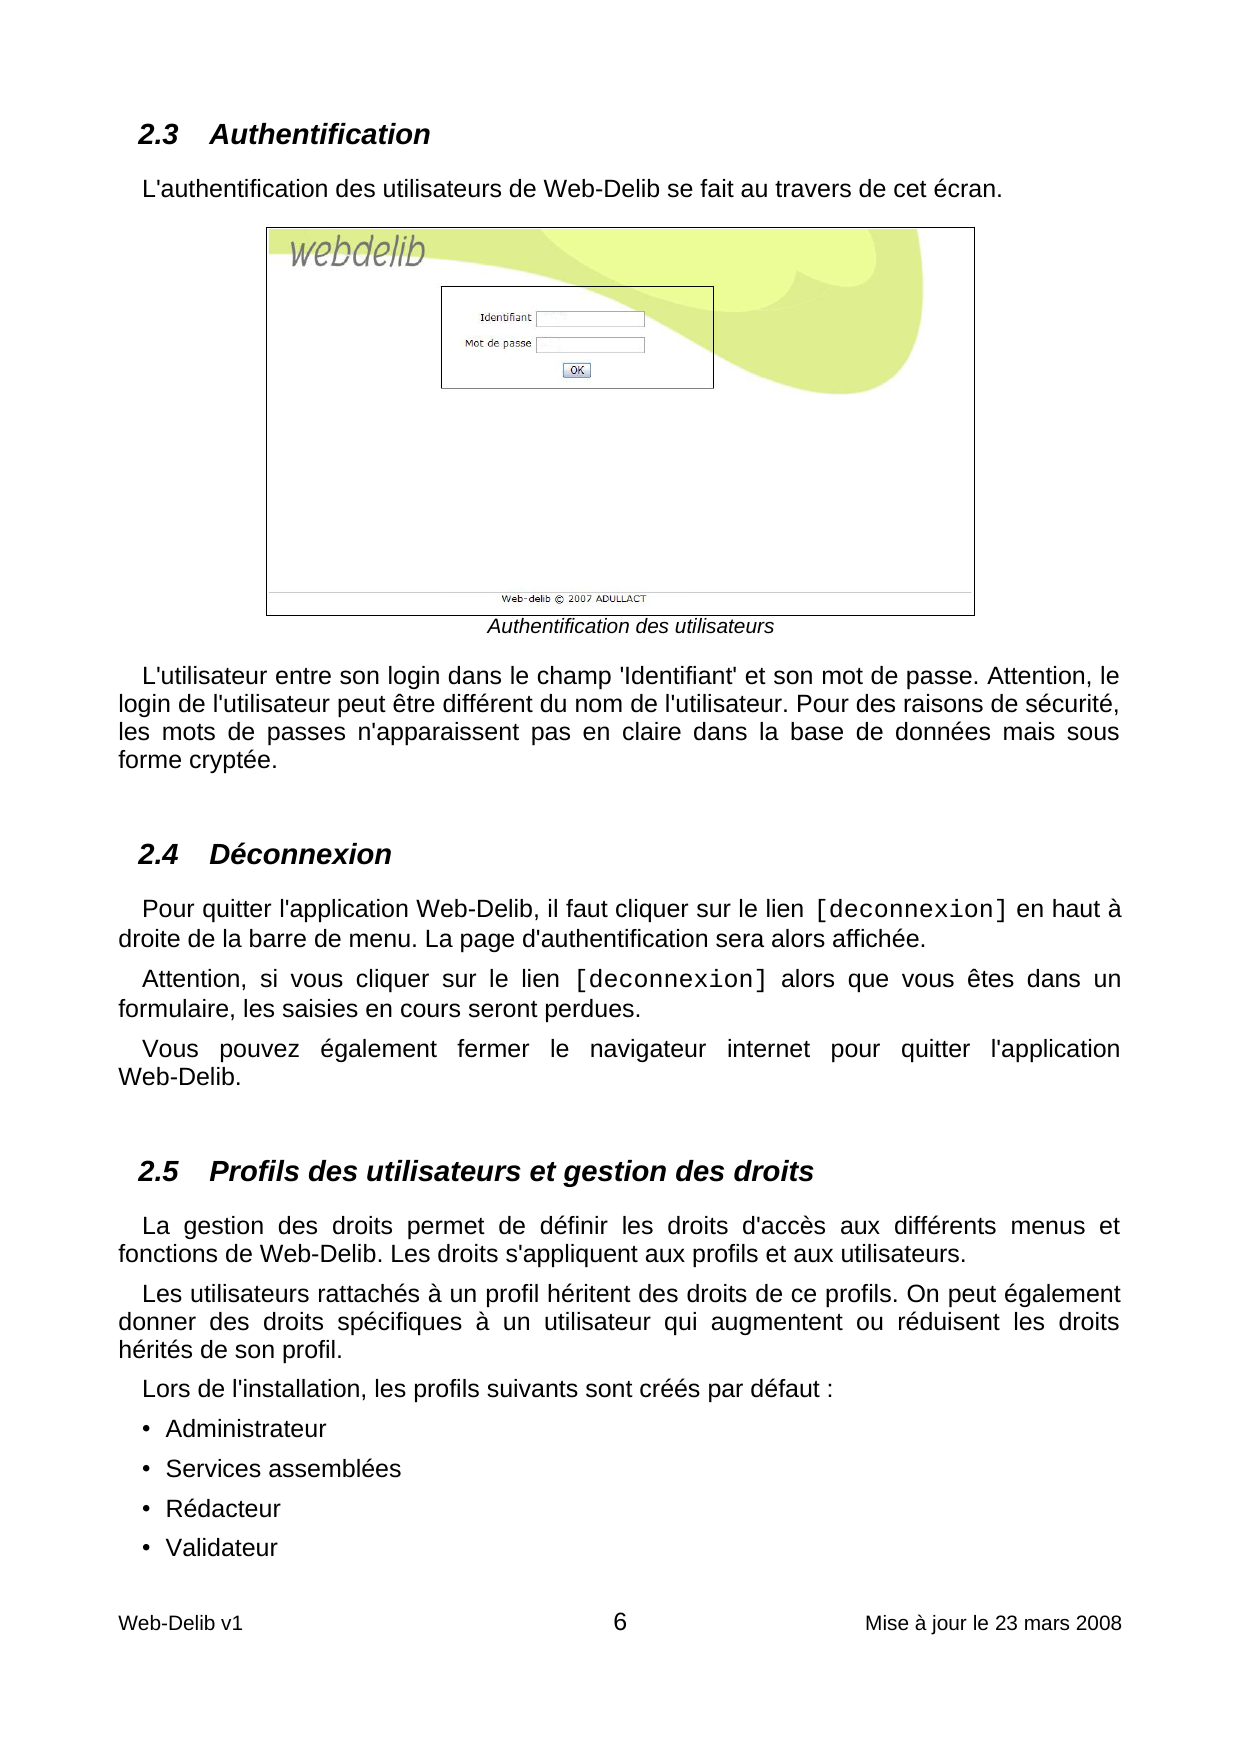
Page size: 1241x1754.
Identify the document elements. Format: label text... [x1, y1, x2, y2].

text L'utilisateur entre son login dans le champ 'Identifiant' et son mot de passe. Attention, le login de l'utilisateur peut être différent du nom de l'utilisateur. Pour des raisons de sécurité, les mots de passes n'apparaissent pas en claire dans la base de données mais sous forme cryptée. [118, 662, 1122, 773]
list Services assemblées [118, 1455, 1122, 1483]
text Authentification des utilisateurs [118, 215, 1122, 638]
text Pour quitter l'application Web-Delib, il faut cliquer sur le lien [deconnexion] en haut à droite de la barre de menu. La page d'authentification sera alors affichée. [118, 895, 1122, 953]
text Lors de l'installation, les profils suivants sont créés par défaut : [118, 1375, 1122, 1403]
subtitle Déconnexion [118, 838, 1122, 871]
list Administrateur [118, 1415, 1122, 1443]
subtitle Authentification [118, 118, 1122, 151]
text Vous pouvez également fermer le navigateur internet pour quitter l'application Web‑Delib. [118, 1035, 1122, 1091]
text L'authentification des utilisateurs de Web-Delib se fait au travers de cet écran. [118, 175, 1122, 203]
list Rédacteur [118, 1494, 1122, 1522]
list Validateur [118, 1534, 1122, 1562]
subtitle Profils des utilisateurs et gestion des droits [118, 1155, 1122, 1188]
text Attention, si vous cliquer sur le lien [deconnexion] alors que vous êtes dans un formulaire, les saisies en cours seront perdues. [118, 965, 1122, 1023]
picture [268, 229, 972, 612]
text Les utilisateurs rattachés à un profil héritent des droits de ce profils. On peut également donner des droits spécifiques à un utilisateur qui augmentent ou réduisent les droits hérités de son profil. [118, 1280, 1122, 1363]
text La gestion des droits permet de définir les droits d'accès aux différents menus et fonctions de Web-Delib. Les droits s'appliquent aux profils et aux utilisateurs. [118, 1212, 1122, 1268]
